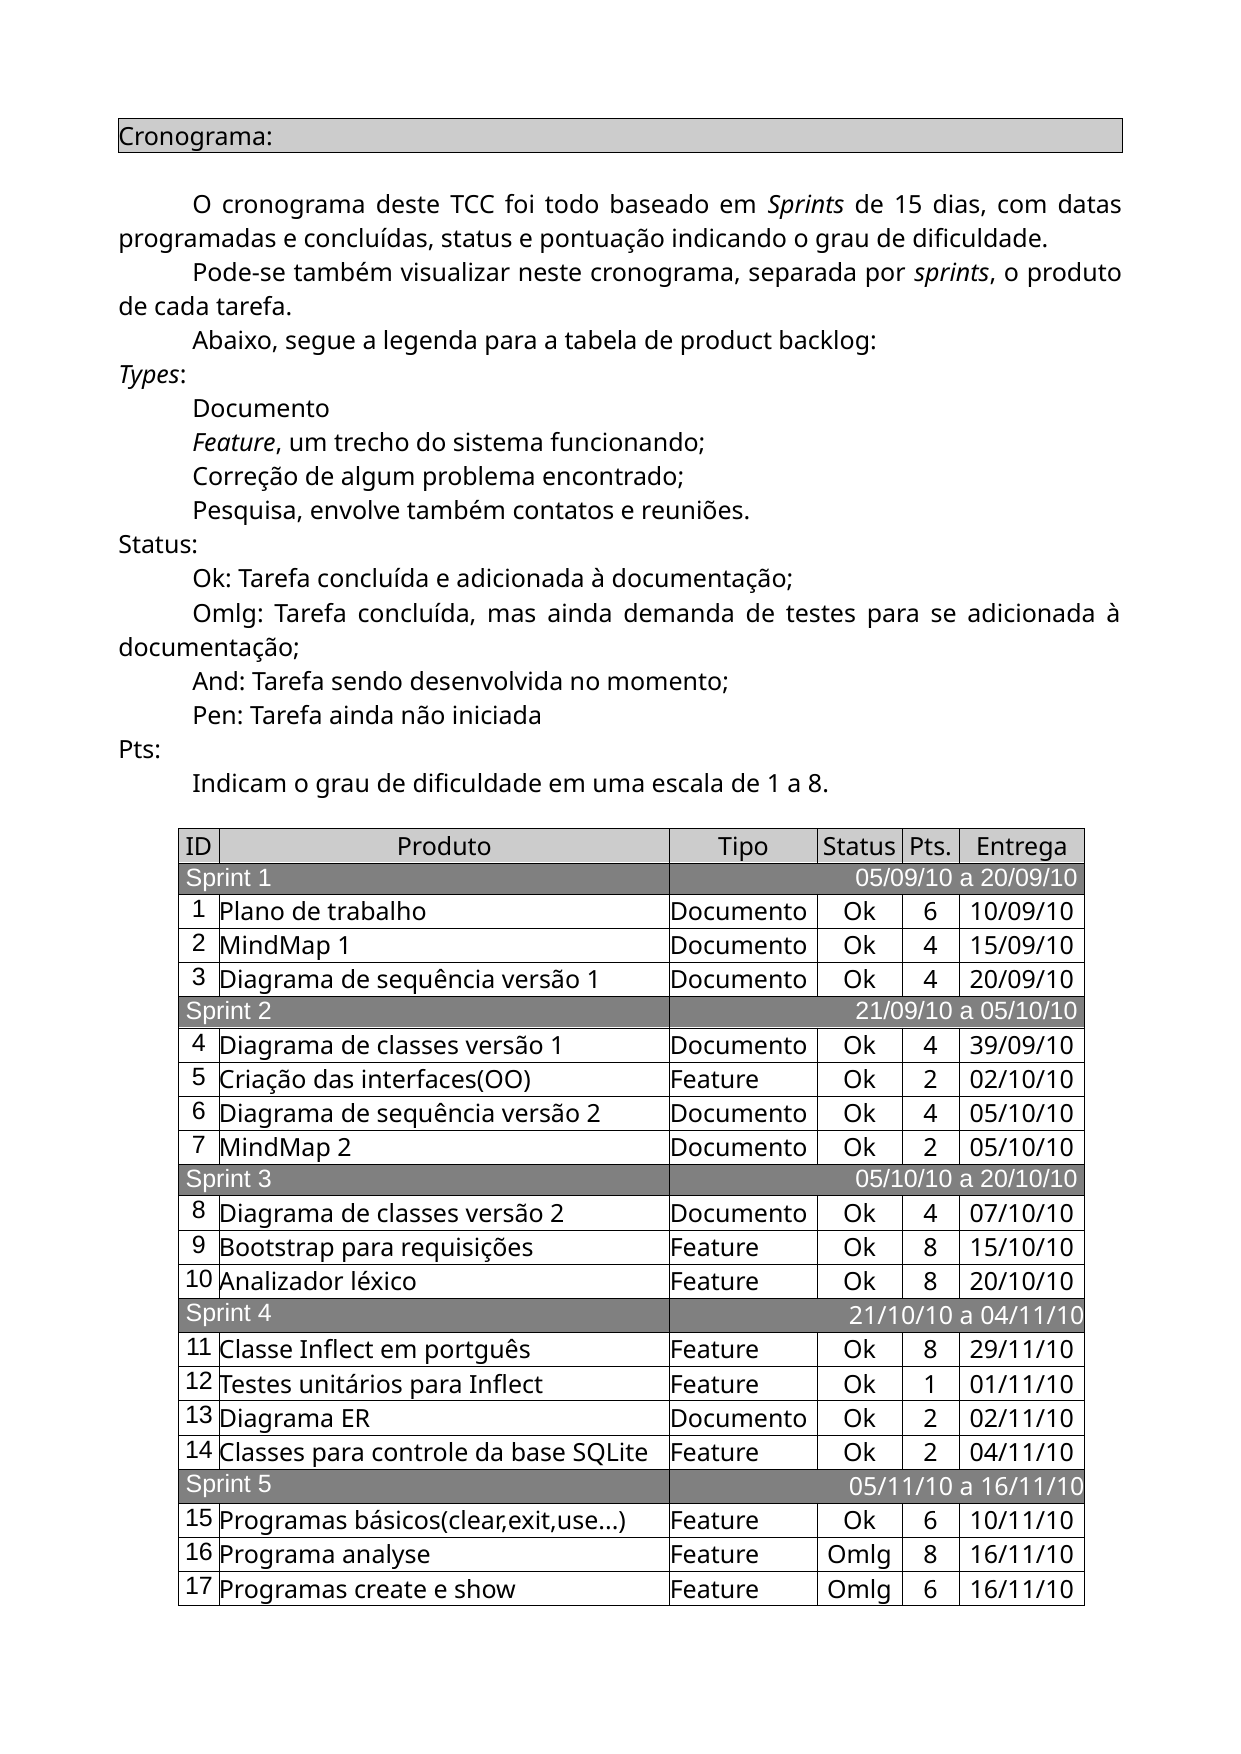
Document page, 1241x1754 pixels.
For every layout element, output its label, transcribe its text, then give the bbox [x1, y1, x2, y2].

table_cell 8 [179, 1196, 219, 1229]
table_cell 13 [179, 1401, 219, 1434]
text Ok: Tarefa concluída e adicionada à documentação; [118, 561, 1122, 595]
table_cell Sprint 2 [179, 997, 669, 1027]
text Pts: [118, 731, 1122, 766]
text Correção de algum problema encontrado; [118, 459, 1122, 493]
table_cell 7 [179, 1131, 219, 1164]
table_cell Sprint 1 [179, 864, 669, 894]
table_cell 11 [179, 1333, 219, 1366]
table_cell 21/09/10 a 05/10/10 [670, 997, 1084, 1027]
text Feature, um trecho do sistema funcionando; [118, 425, 1122, 459]
text O cronograma deste TCC foi todo baseado em Sprints de 15 dias, com datas programadas e concluídas, status e pontuação indicando o grau de dificuldade. [118, 186, 1122, 254]
text Abaixo, segue a legenda para a tabela de product backlog: [118, 323, 1122, 357]
table_cell 12 [179, 1367, 219, 1400]
table_cell 6 [179, 1097, 219, 1130]
table_cell 05/09/10 a 20/09/10 [670, 864, 1084, 894]
table_cell Sprint 3 [179, 1165, 669, 1195]
text Pode-se também visualizar neste cronograma, separada por sprints, o produto de cada tarefa. [118, 254, 1122, 323]
table_cell 2 [179, 929, 219, 962]
table_cell 1 [179, 895, 219, 928]
table_cell Sprint 5 [179, 1470, 669, 1503]
text Pen: Tarefa ainda não iniciada [118, 697, 1122, 731]
text Omlg: Tarefa concluída, mas ainda demanda de testes para se adicionada à documentação; [118, 595, 1122, 663]
text And: Tarefa sendo desenvolvida no momento; [118, 663, 1122, 697]
table_cell 3 [179, 963, 219, 996]
table_cell Sprint 4 [179, 1299, 669, 1332]
table_cell 4 [179, 1029, 219, 1062]
text Types: [118, 357, 1122, 391]
table_cell 15 [179, 1504, 219, 1537]
table_cell 14 [179, 1436, 219, 1469]
table_cell 9 [179, 1231, 219, 1264]
table_cell 10 [179, 1265, 219, 1298]
table_cell 05/10/10 a 20/10/10 [670, 1165, 1084, 1195]
table_cell 16 [179, 1538, 219, 1571]
text Indicam o grau de dificuldade em uma escala de 1 a 8. [118, 766, 1122, 799]
table_cell 5 [179, 1063, 219, 1096]
text Pesquisa, envolve também contatos e reuniões. [118, 493, 1122, 527]
text Status: [118, 527, 1122, 561]
table_cell 17 [179, 1572, 219, 1605]
text Documento [118, 391, 1122, 425]
